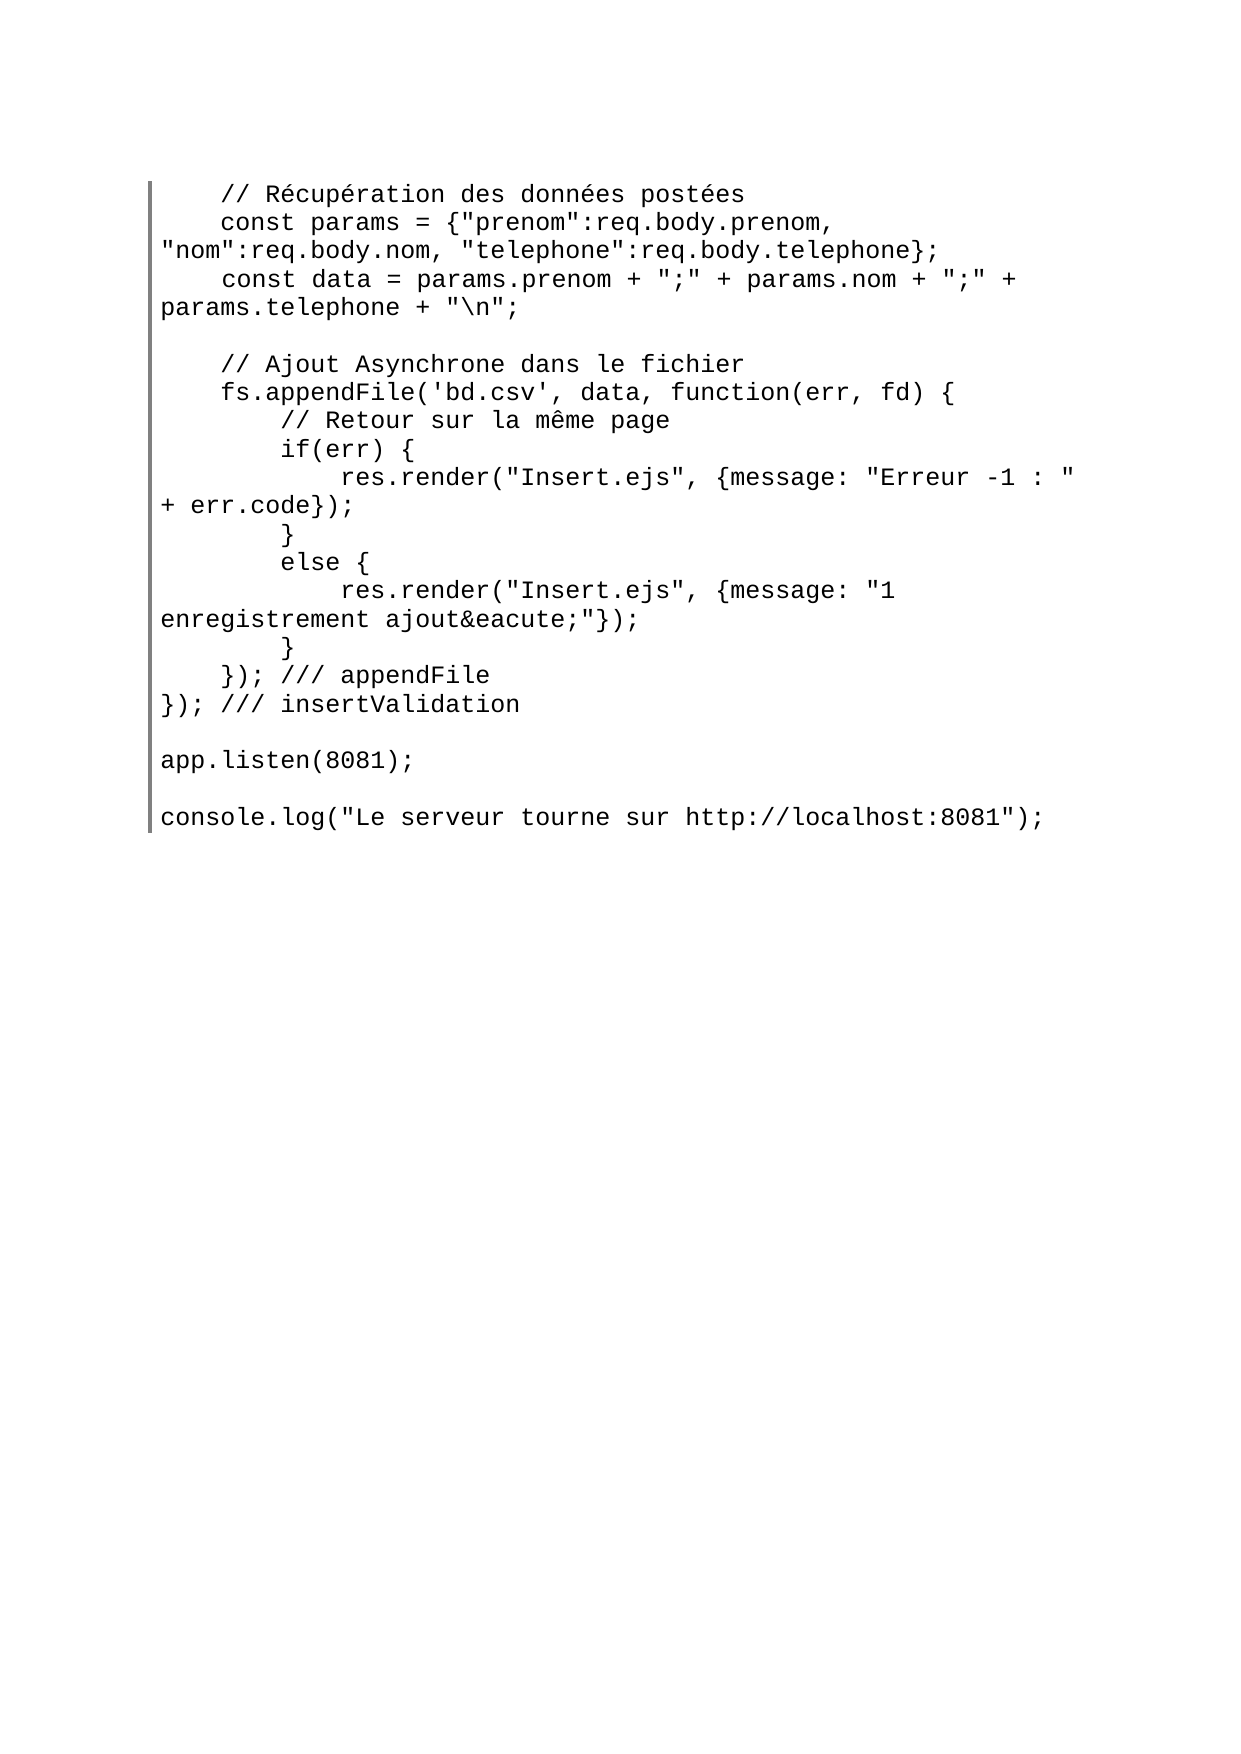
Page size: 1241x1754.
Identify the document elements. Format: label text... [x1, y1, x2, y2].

text const params = {"prenom":req.body.prenom, "nom":req.body.nom, "telephone":req.body.telephone}; [152, 209, 1092, 266]
text } [152, 521, 1092, 549]
text res.render("Insert.ejs", {message: "1 enregistrement ajout&eacute;"}); [152, 578, 1092, 634]
text // Ajout Asynchrone dans le fichier [152, 351, 1092, 379]
text fs.appendFile('bd.csv', data, function(err, fd) { [152, 379, 1092, 408]
text console.log("Le serveur tourne sur http://localhost:8081"); [152, 804, 1092, 833]
text else { [152, 549, 1092, 578]
text // Récupération des données postées [152, 181, 1092, 209]
text }); /// appendFile [152, 663, 1092, 691]
text }); /// insertValidation [152, 691, 1092, 719]
text app.listen(8081); [152, 748, 1092, 776]
text } [152, 634, 1092, 663]
text // Retour sur la même page [152, 408, 1092, 436]
text if(err) { [152, 436, 1092, 464]
text const data = params.prenom + ";" + params.nom + ";" + params.telephone + "\n"; [152, 266, 1092, 323]
text res.render("Insert.ejs", {message: "Erreur -1 : " + err.code}); [152, 464, 1092, 521]
